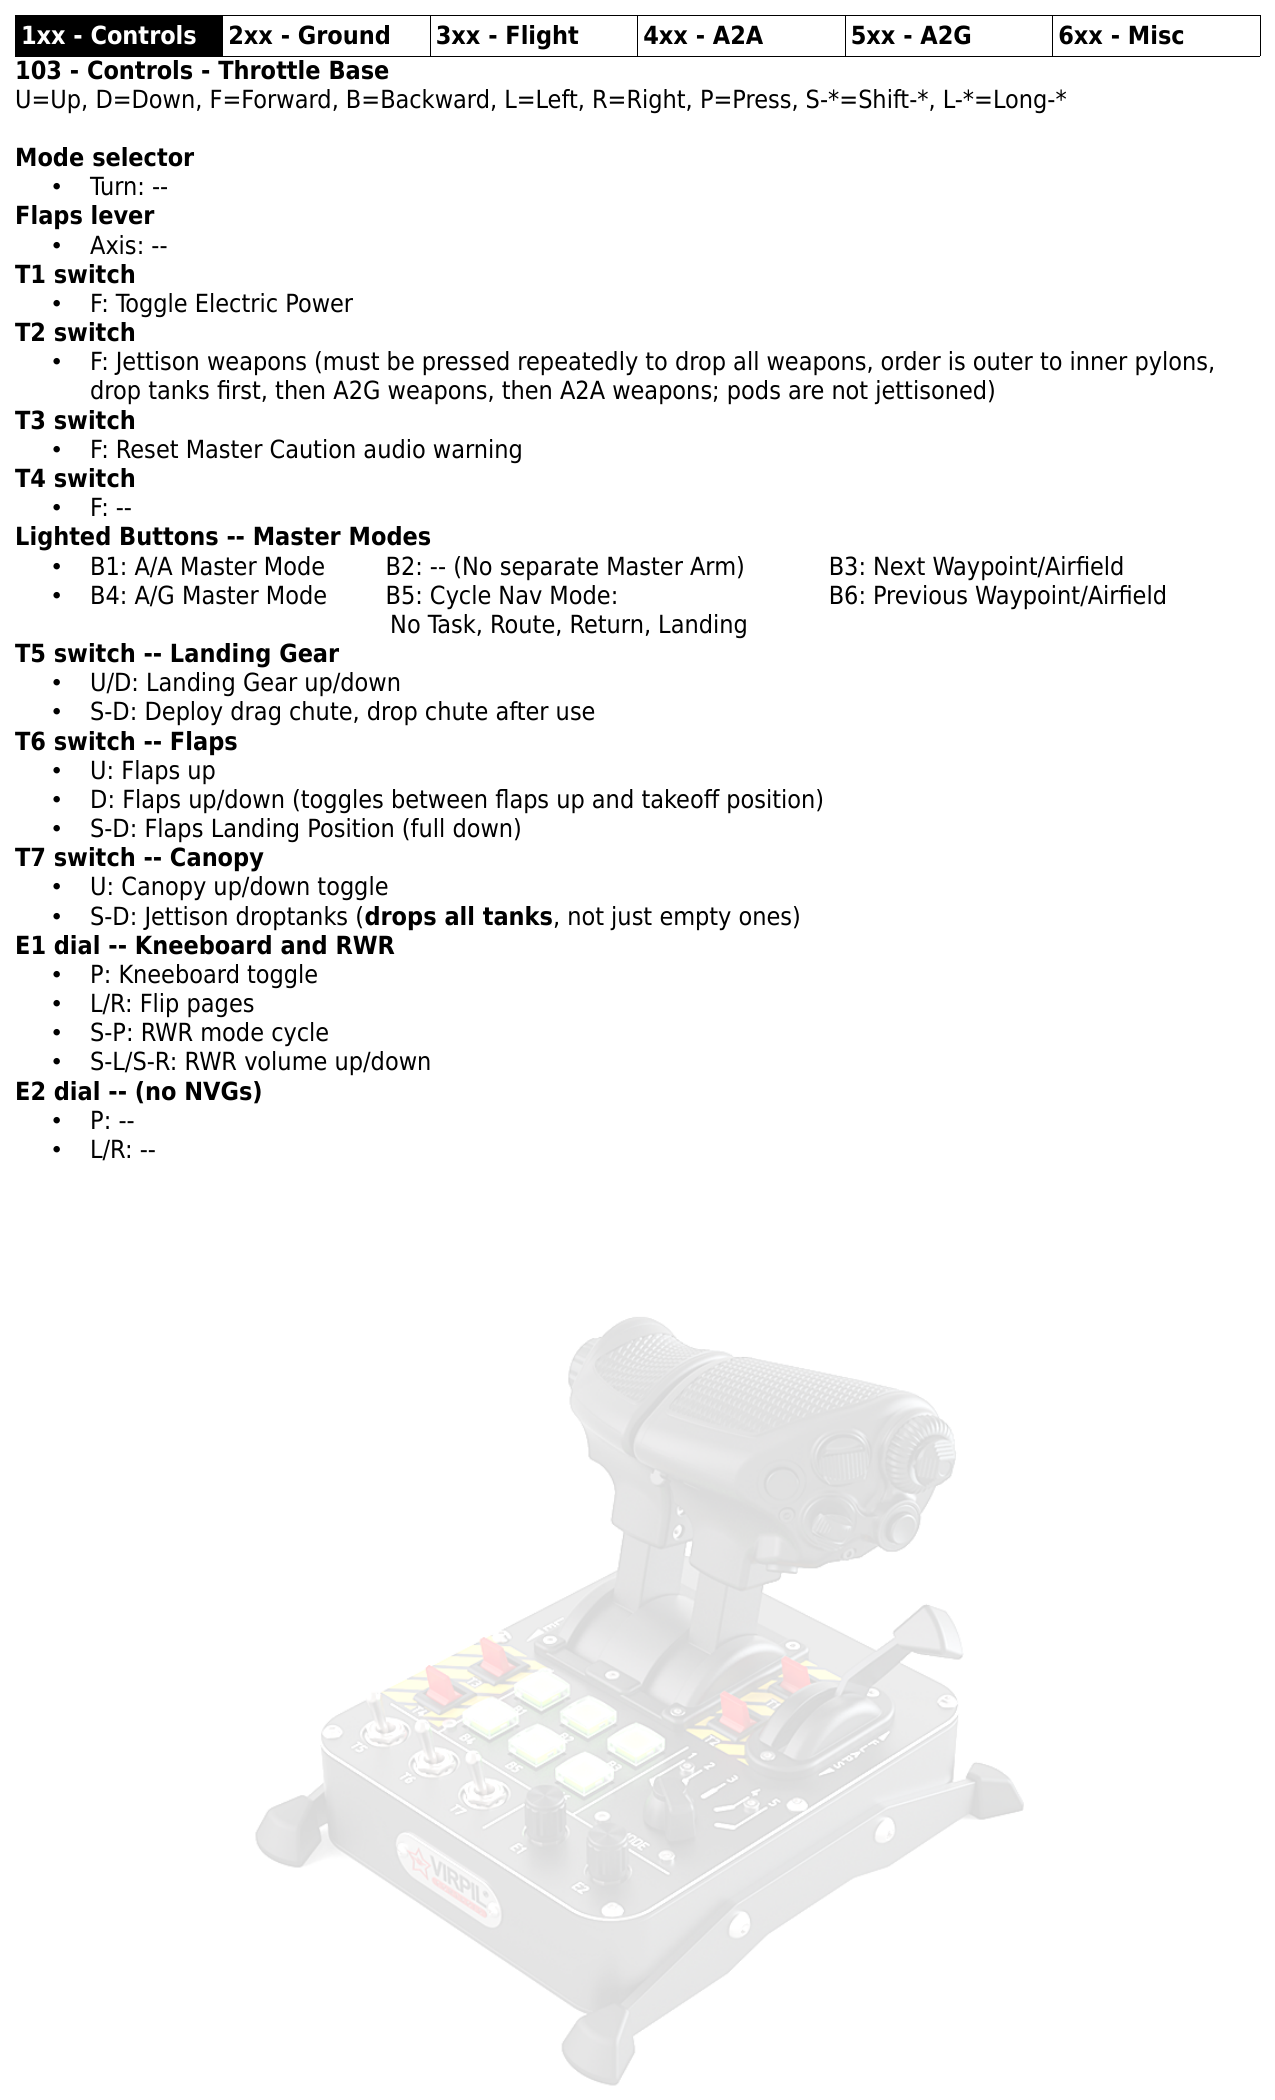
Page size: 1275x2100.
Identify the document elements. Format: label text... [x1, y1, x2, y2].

list S-D: Jettison droptanks (drops all tanks, not just empty ones) [52, 902, 1260, 931]
table_header 1xx - Controls [16, 16, 222, 56]
list No Task, Route, Return, Landing [352, 610, 1260, 639]
text T6 switch -- Flaps [15, 727, 1260, 756]
list F: -- [52, 493, 1260, 522]
text 103 - Controls - Throttle Base [15, 57, 1260, 85]
text T4 switch [15, 464, 1260, 493]
list U/D: Landing Gear up/down [52, 668, 1260, 697]
text Flaps lever [15, 202, 1260, 231]
list S-D: Deploy drag chute, drop chute after use [52, 697, 1260, 727]
table_header 4xx - A2A [638, 16, 845, 56]
text T5 switch -- Landing Gear [15, 639, 1260, 668]
list S-P: RWR mode cycle [52, 1018, 1260, 1047]
list B4: A/G Master Mode B5: Cycle Nav Mode: B6: Previous Waypoint/Airfield [52, 581, 1260, 610]
text E1 dial -- Kneeboard and RWR [15, 931, 1260, 960]
list L/R: -- [52, 1135, 1260, 1164]
table_header 5xx - A2G [846, 16, 1052, 56]
text T3 switch [15, 406, 1260, 435]
list U: Canopy up/down toggle [52, 872, 1260, 902]
list S-D: Flaps Landing Position (full down) [52, 814, 1260, 843]
text T1 switch [15, 260, 1260, 289]
list F: Jettison weapons (must be pressed repeatedly to drop all weapons, order is outer to inner pylons, drop tanks first, then A2G weapons, then A2A weapons; pods are not jettisoned) [52, 347, 1260, 406]
table_header 3xx - Flight [431, 16, 637, 56]
list F: Reset Master Caution audio warning [52, 435, 1260, 464]
table_header 2xx - Ground [223, 16, 430, 56]
list P: -- [52, 1106, 1260, 1135]
list S-L/S-R: RWR volume up/down [52, 1047, 1260, 1077]
list B1: A/A Master Mode B2: -- (No separate Master Arm) B3: Next Waypoint/Airfield [52, 552, 1260, 581]
text T2 switch [15, 318, 1260, 347]
table_header 6xx - Misc [1053, 16, 1260, 56]
list P: Kneeboard toggle [52, 960, 1260, 989]
list Turn: -- [52, 172, 1260, 202]
list L/R: Flip pages [52, 989, 1260, 1018]
list U: Flaps up [52, 756, 1260, 785]
text Lighted Buttons -- Master Modes [15, 522, 1260, 552]
list Axis: -- [52, 231, 1260, 260]
text Mode selector [15, 143, 1260, 172]
list D: Flaps up/down (toggles between flaps up and takeoff position) [52, 785, 1260, 814]
text U=Up, D=Down, F=Forward, B=Backward, L=Left, R=Right, P=Press, S-*=Shift-*, L-*=Long-* [15, 85, 1260, 114]
list F: Toggle Electric Power [52, 289, 1260, 318]
text T7 switch -- Canopy [15, 843, 1260, 872]
text E2 dial -- (no NVGs) [15, 1077, 1260, 1106]
